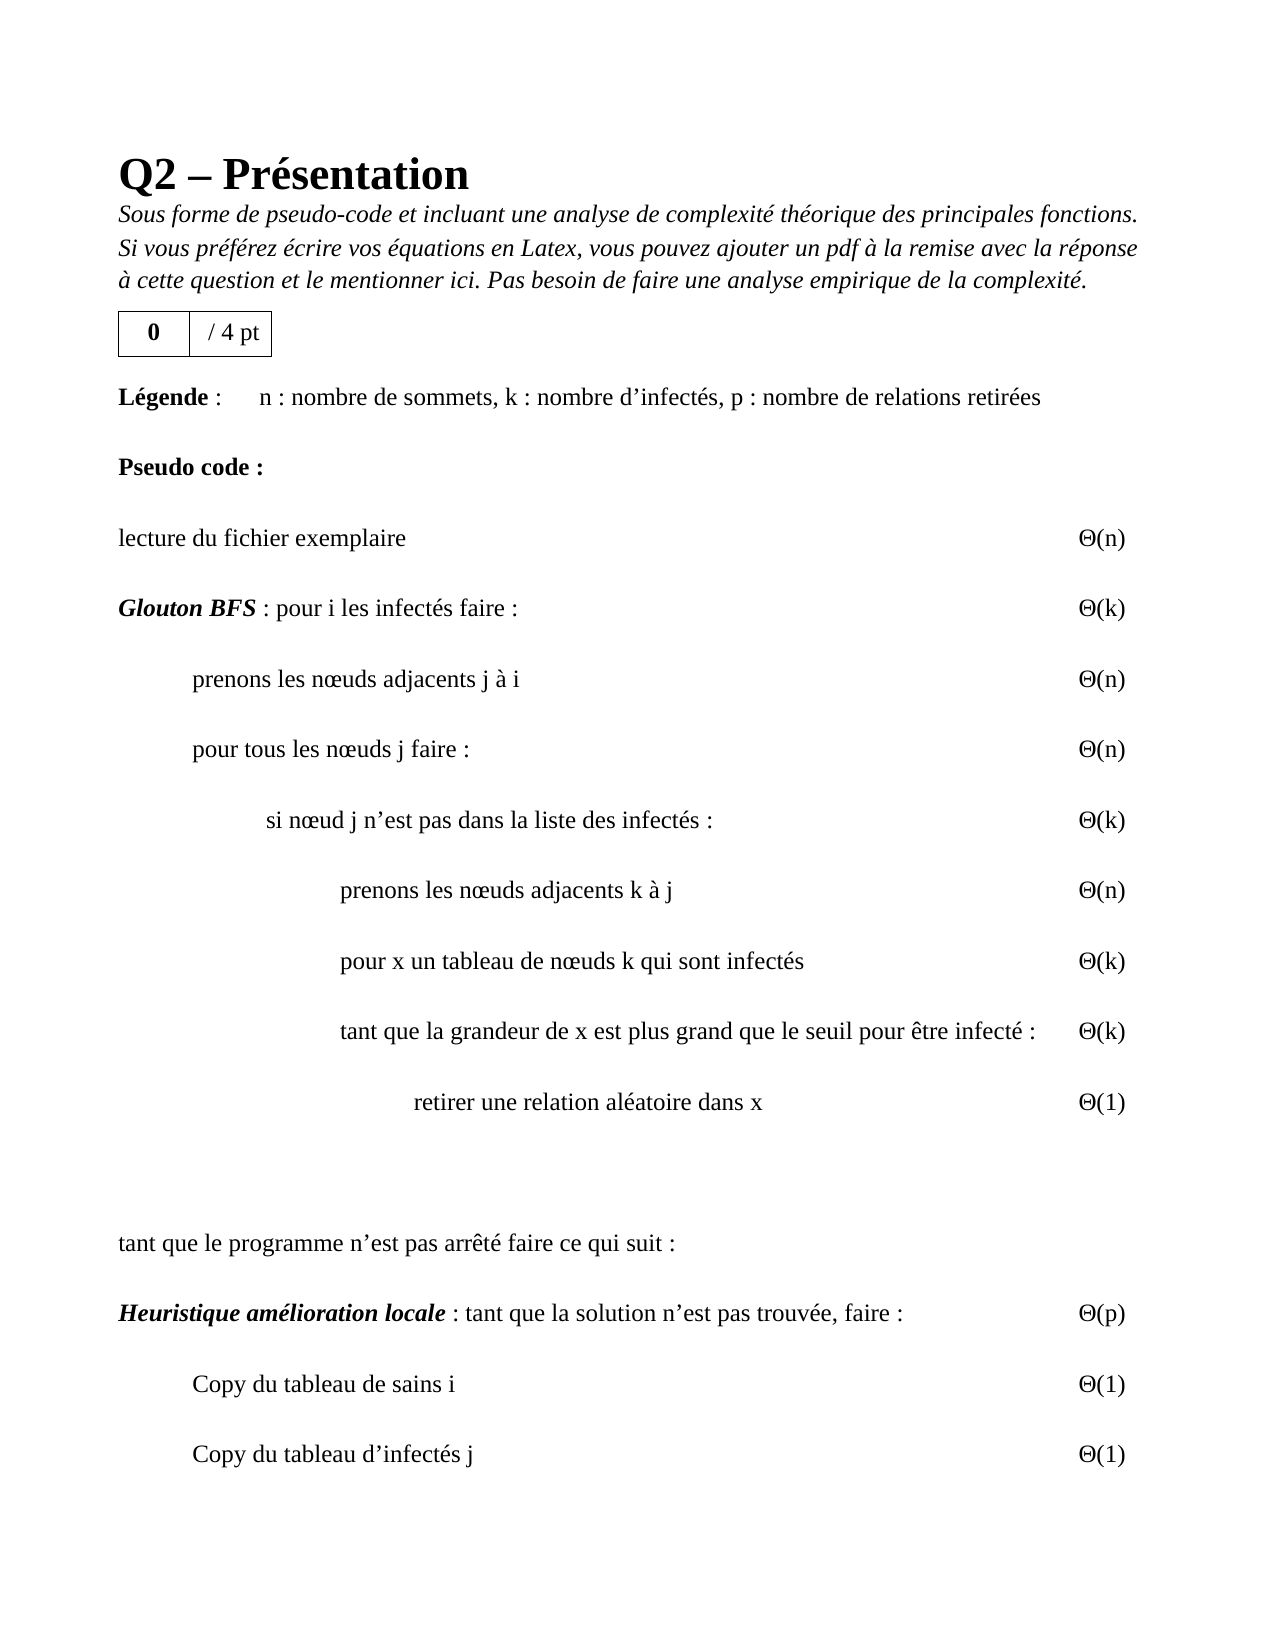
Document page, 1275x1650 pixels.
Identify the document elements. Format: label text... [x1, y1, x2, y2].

text Légende : n : nombre de sommets, k : nombre d’infectés, p : nombre de relations retirées [118, 382, 1157, 410]
text Glouton BFS : pour i les infectés faire : Θ(k) [118, 593, 1157, 622]
text lecture du fichier exemplaire Θ(n) [118, 523, 1157, 551]
table_header 0 [119, 312, 189, 356]
text prenons les nœuds adjacents k à j Θ(n) [118, 875, 1157, 904]
text tant que la grandeur de x est plus grand que le seuil pour être infecté : Θ(k) [118, 1016, 1157, 1045]
text Pseudo code : [118, 452, 1157, 481]
text pour tous les nœuds j faire : Θ(n) [118, 734, 1157, 763]
text prenons les nœuds adjacents j à i Θ(n) [118, 664, 1157, 692]
text Heuristique amélioration locale : tant que la solution n’est pas trouvée, faire : Θ(p) [118, 1298, 1157, 1327]
table_header / 4 pt [190, 312, 271, 356]
text Sous forme de pseudo-code et incluant une analyse de complexité théorique des principales fonctions. Si vous préférez écrire vos équations en Latex, vous pouvez ajouter un pdf à la remise avec la réponse à cette question et le mentionner ici. Pas besoin de faire une analyse empirique de la complexité. [118, 199, 1157, 294]
text tant que le programme n’est pas arrêté faire ce qui suit : [118, 1228, 1157, 1257]
text Copy du tableau d’infectés j Θ(1) [118, 1439, 1157, 1468]
text pour x un tableau de nœuds k qui sont infectés Θ(k) [118, 946, 1157, 974]
text Copy du tableau de sains i Θ(1) [118, 1369, 1157, 1398]
text retirer une relation aléatoire dans x Θ(1) [118, 1087, 1157, 1116]
subtitle Q2 – Présentation [118, 147, 1157, 199]
text si nœud j n’est pas dans la liste des infectés : Θ(k) [118, 805, 1157, 833]
